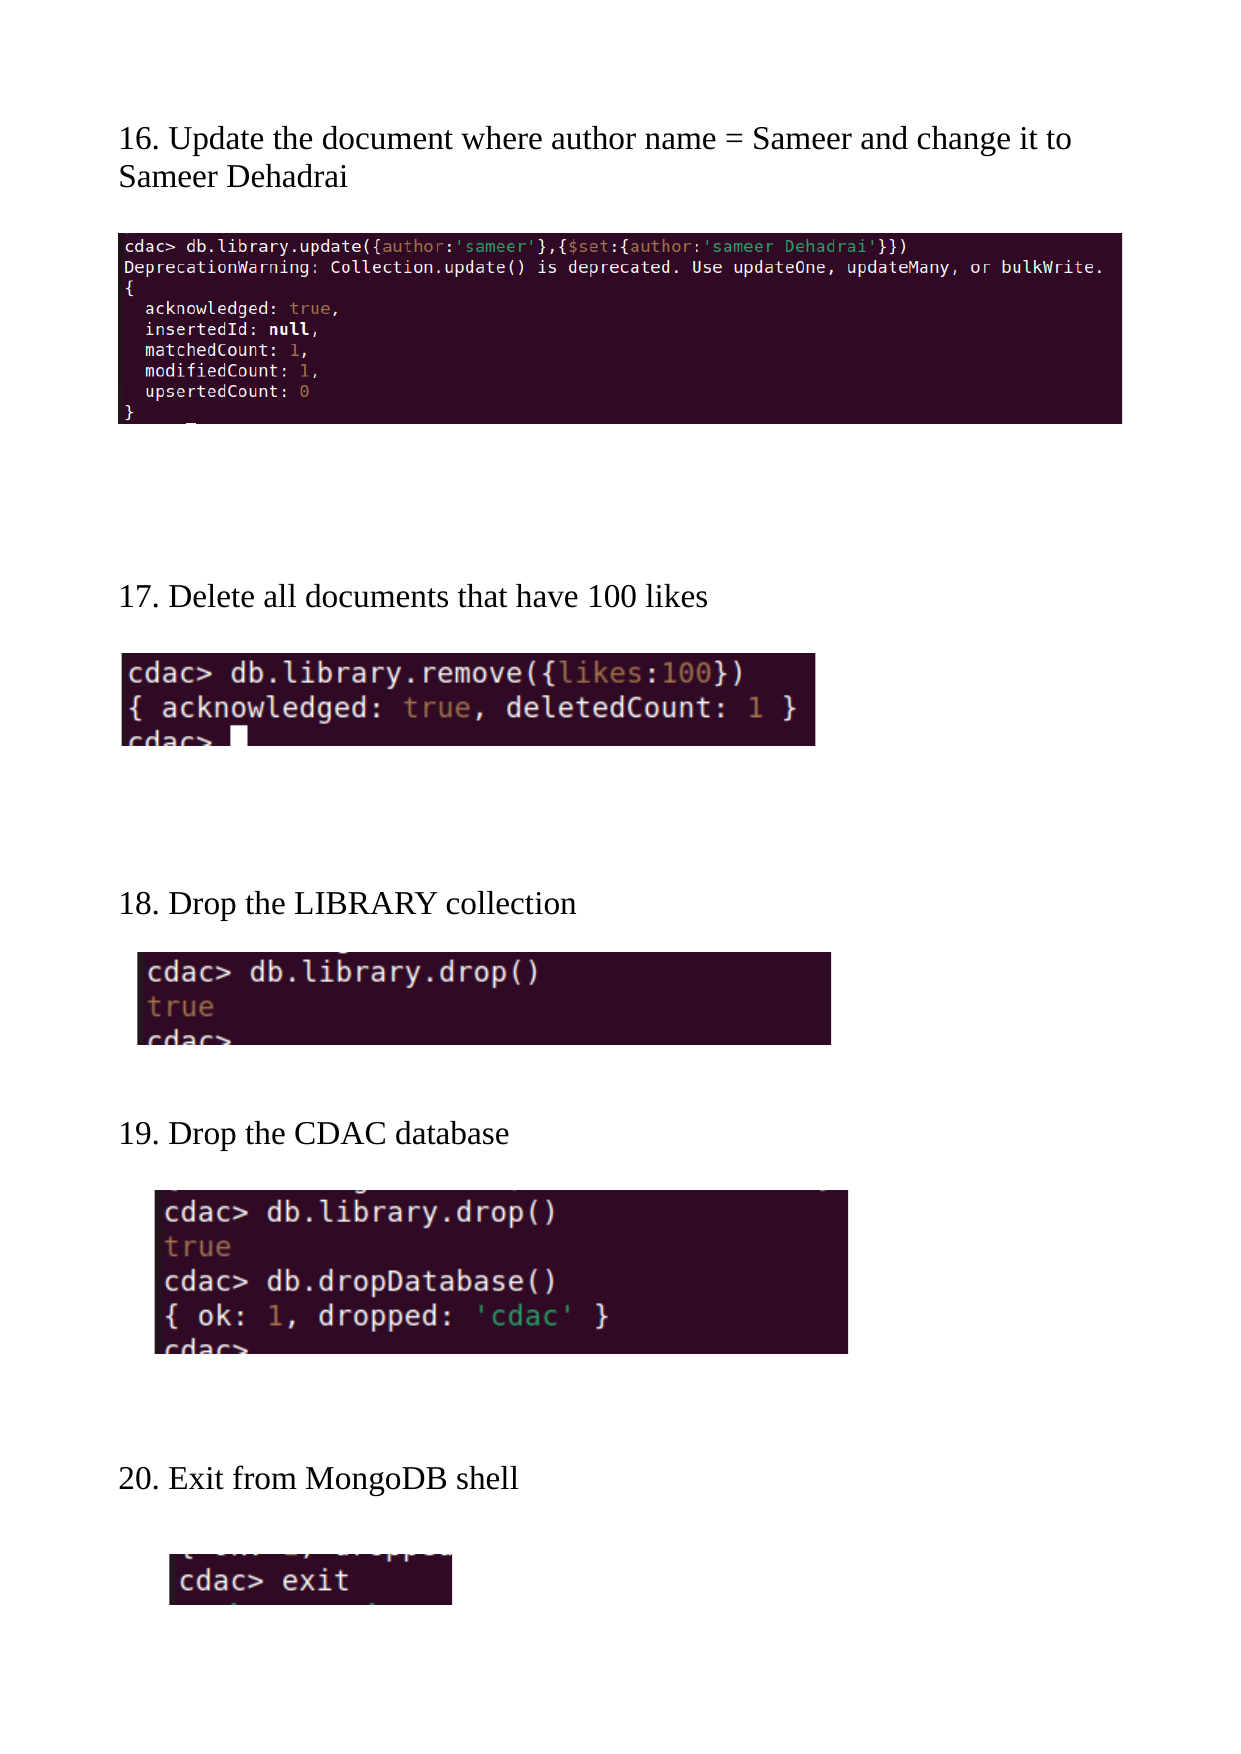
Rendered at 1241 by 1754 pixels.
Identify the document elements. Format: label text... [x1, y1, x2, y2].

text 20. Exit from MongoDB shell [118, 1458, 1122, 1497]
text 19. Drop the CDAC database [118, 1113, 1122, 1152]
picture [137, 952, 832, 1045]
text 17. Delete all documents that have 100 likes [118, 577, 1122, 615]
picture [118, 233, 1123, 424]
text 18. Drop the LIBRARY collection [118, 883, 1122, 922]
picture [154, 1190, 849, 1354]
picture [121, 653, 816, 746]
text 16. Update the document where author name = Sameer and change it to Sameer Dehadrai [118, 118, 1122, 195]
picture [169, 1554, 453, 1605]
